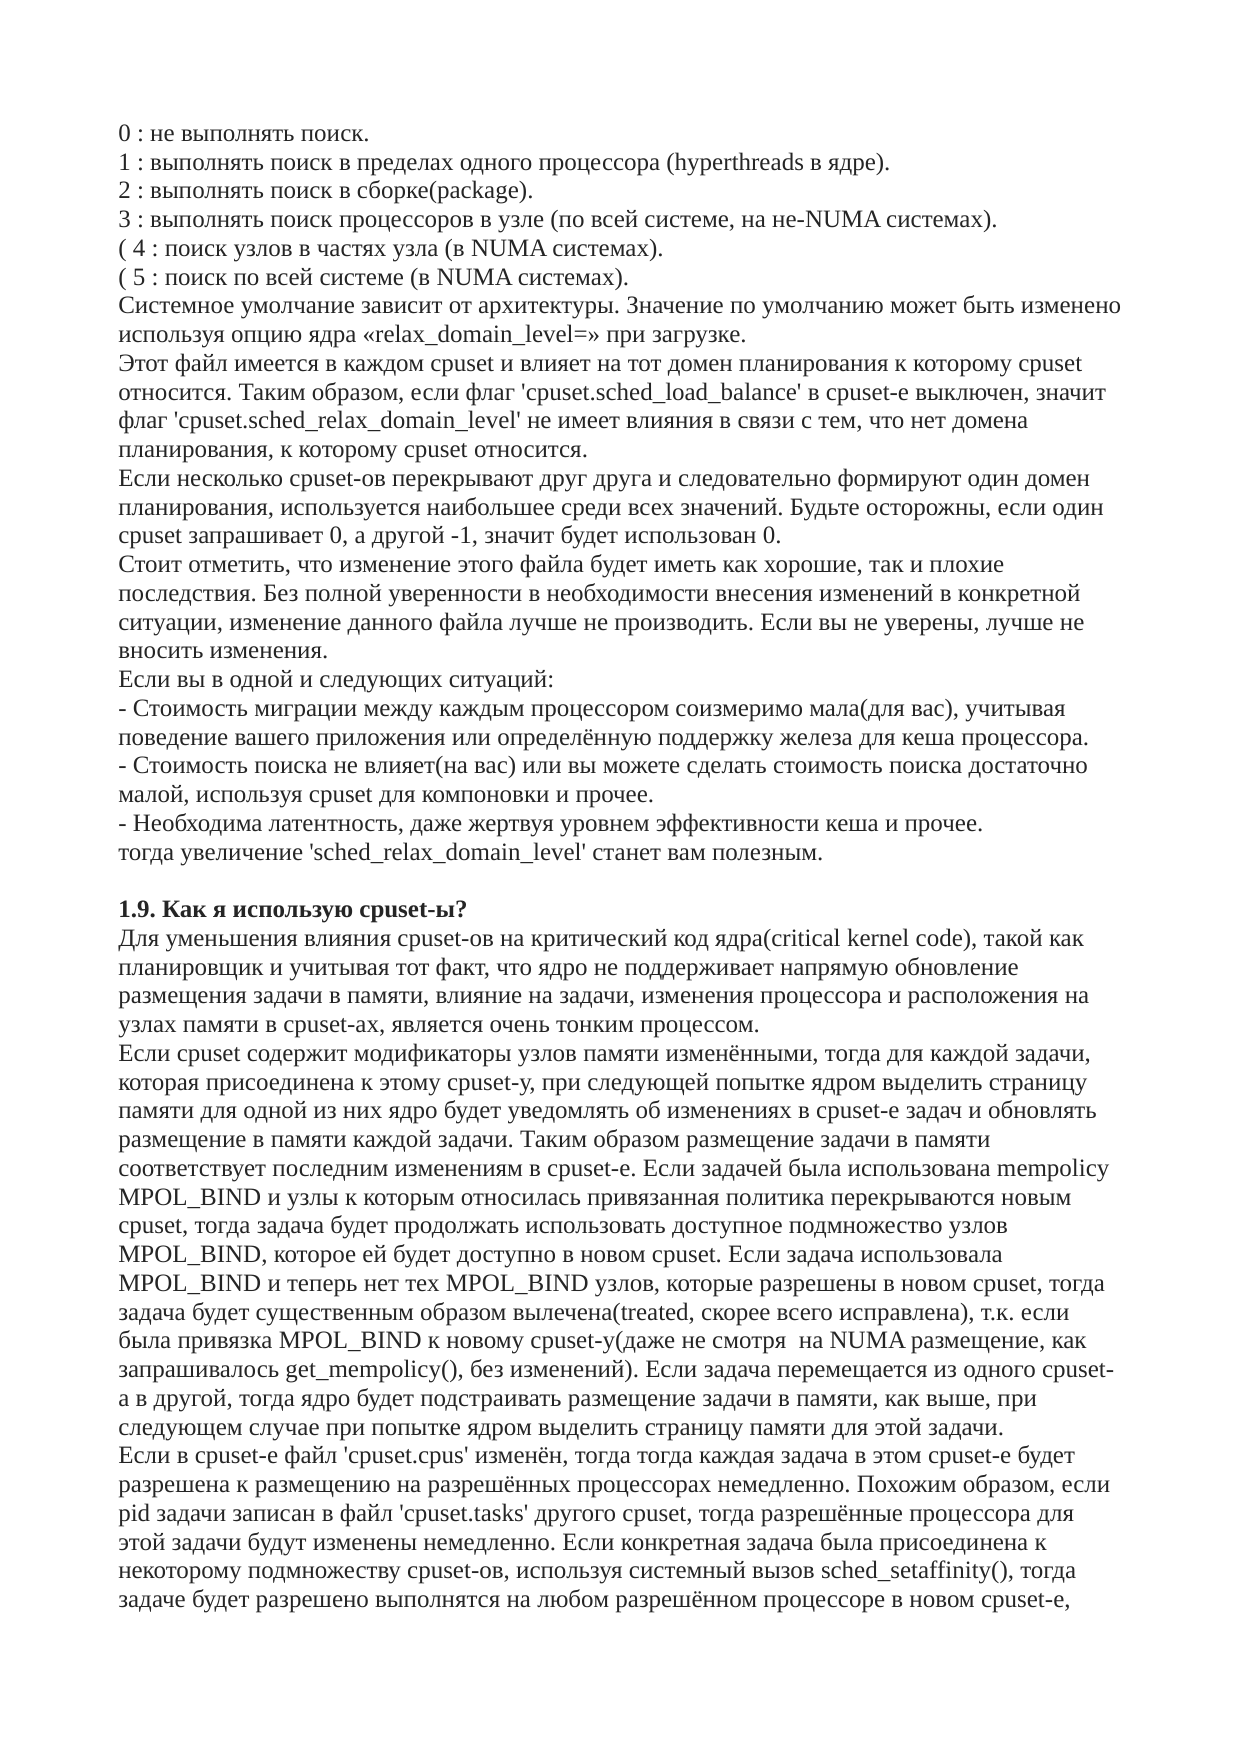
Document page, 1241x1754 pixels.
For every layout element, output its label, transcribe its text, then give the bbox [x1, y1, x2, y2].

text 3 : выполнять поиск процессоров в узле (по всей системе, на не-NUMA системах). [118, 204, 1122, 233]
text - Стоимость поиска не влияет(на вас) или вы можете сделать стоимость поиска достаточно малой, используя cpuset для компоновки и прочее. [118, 751, 1122, 808]
text ( 4 : поиск узлов в частях узла (в NUMA системах). [118, 233, 1122, 262]
text Для уменьшения влияния cpuset-ов на критический код ядра(critical kernel code), такой как планировщик и учитывая тот факт, что ядро не поддерживает напрямую обновление размещения задачи в памяти, влияние на задачи, изменения процессора и расположения на узлах памяти в cpuset-ах, является очень тонким процессом. [118, 923, 1122, 1038]
text Системное умолчание зависит от архитектуры. Значение по умолчанию может быть изменено используя опцию ядра «relax_domain_level=» при загрузке. [118, 291, 1122, 348]
text - Стоимость миграции между каждым процессором соизмеримо мала(для вас), учитывая поведение вашего приложения или определённую поддержку железа для кеша процессора. [118, 693, 1122, 751]
text тогда увеличение 'sched_relax_domain_level' станет вам полезным. [118, 837, 1122, 866]
text 2 : выполнять поиск в сборке(package). [118, 176, 1122, 204]
text Этот файл имеется в каждом cpuset и влияет на тот домен планирования к которому cpuset относится. Таким образом, если флаг 'cpuset.sched_load_balance' в cpuset-е выключен, значит флаг 'cpuset.sched_relax_domain_level' не имеет влияния в связи с тем, что нет домена планирования, к которому cpuset относится. [118, 348, 1122, 463]
text Если несколько cpuset-ов перекрывают друг друга и следовательно формируют один домен планирования, используется наибольшее среди всех значений. Будьте осторожны, если один cpuset запрашивает 0, а другой -1, значит будет использован 0. [118, 463, 1122, 549]
text Если в cpuset-е файл 'cpuset.cpus' изменён, тогда тогда каждая задача в этом cpuset-е будет разрешена к размещению на разрешённых процессорах немедленно. Похожим образом, если pid задачи записан в файл 'cpuset.tasks' другого cpuset, тогда разрешённые процессора для этой задачи будут изменены немедленно. Если конкретная задача была присоединена к некоторому подмножеству cpuset-ов, используя системный вызов sched_setaffinity(), тогда задаче будет разрешено выполнятся на любом разрешённом процессоре в новом cpuset-е, [118, 1441, 1122, 1613]
text 1.9. Как я использую cpuset-ы? [118, 894, 1122, 923]
text Если cpuset содержит модификаторы узлов памяти изменёнными, тогда для каждой задачи, которая присоединена к этому cpuset-у, при следующей попытке ядром выделить страницу памяти для одной из них ядро будет уведомлять об изменениях в cpuset-е задач и обновлять размещение в памяти каждой задачи. Таким образом размещение задачи в памяти соответствует последним изменениям в cpuset-е. Если задачей была использована mempolicy MPOL_BIND и узлы к которым относилась привязанная политика перекрываются новым cpuset, тогда задача будет продолжать использовать доступное подмножество узлов MPOL_BIND, которое ей будет доступно в новом cpuset. Если задача использовала MPOL_BIND и теперь нет тех MPOL_BIND узлов, которые разрешены в новом cpuset, тогда задача будет существенным образом вылечена(treated, скорее всего исправлена), т.к. если была привязка MPOL_BIND к новому cpuset-у(даже не смотря на NUMA размещение, как запрашивалось get_mempolicy(), без изменений). Если задача перемещается из одного cpuset-а в другой, тогда ядро будет подстраивать размещение задачи в памяти, как выше, при следующем случае при попытке ядром выделить страницу памяти для этой задачи. [118, 1038, 1122, 1441]
text ( 5 : поиск по всей системе (в NUMA системах). [118, 262, 1122, 291]
text 0 : не выполнять поиск. [118, 118, 1122, 147]
text Стоит отметить, что изменение этого файла будет иметь как хорошие, так и плохие последствия. Без полной уверенности в необходимости внесения изменений в конкретной ситуации, изменение данного файла лучше не производить. Если вы не уверены, лучше не вносить изменения. [118, 549, 1122, 664]
text 1 : выполнять поиск в пределах одного процессора (hyperthreads в ядре). [118, 147, 1122, 176]
text Если вы в одной и следующих ситуаций: [118, 664, 1122, 693]
text - Необходима латентность, даже жертвуя уровнем эффективности кеша и прочее. [118, 808, 1122, 837]
